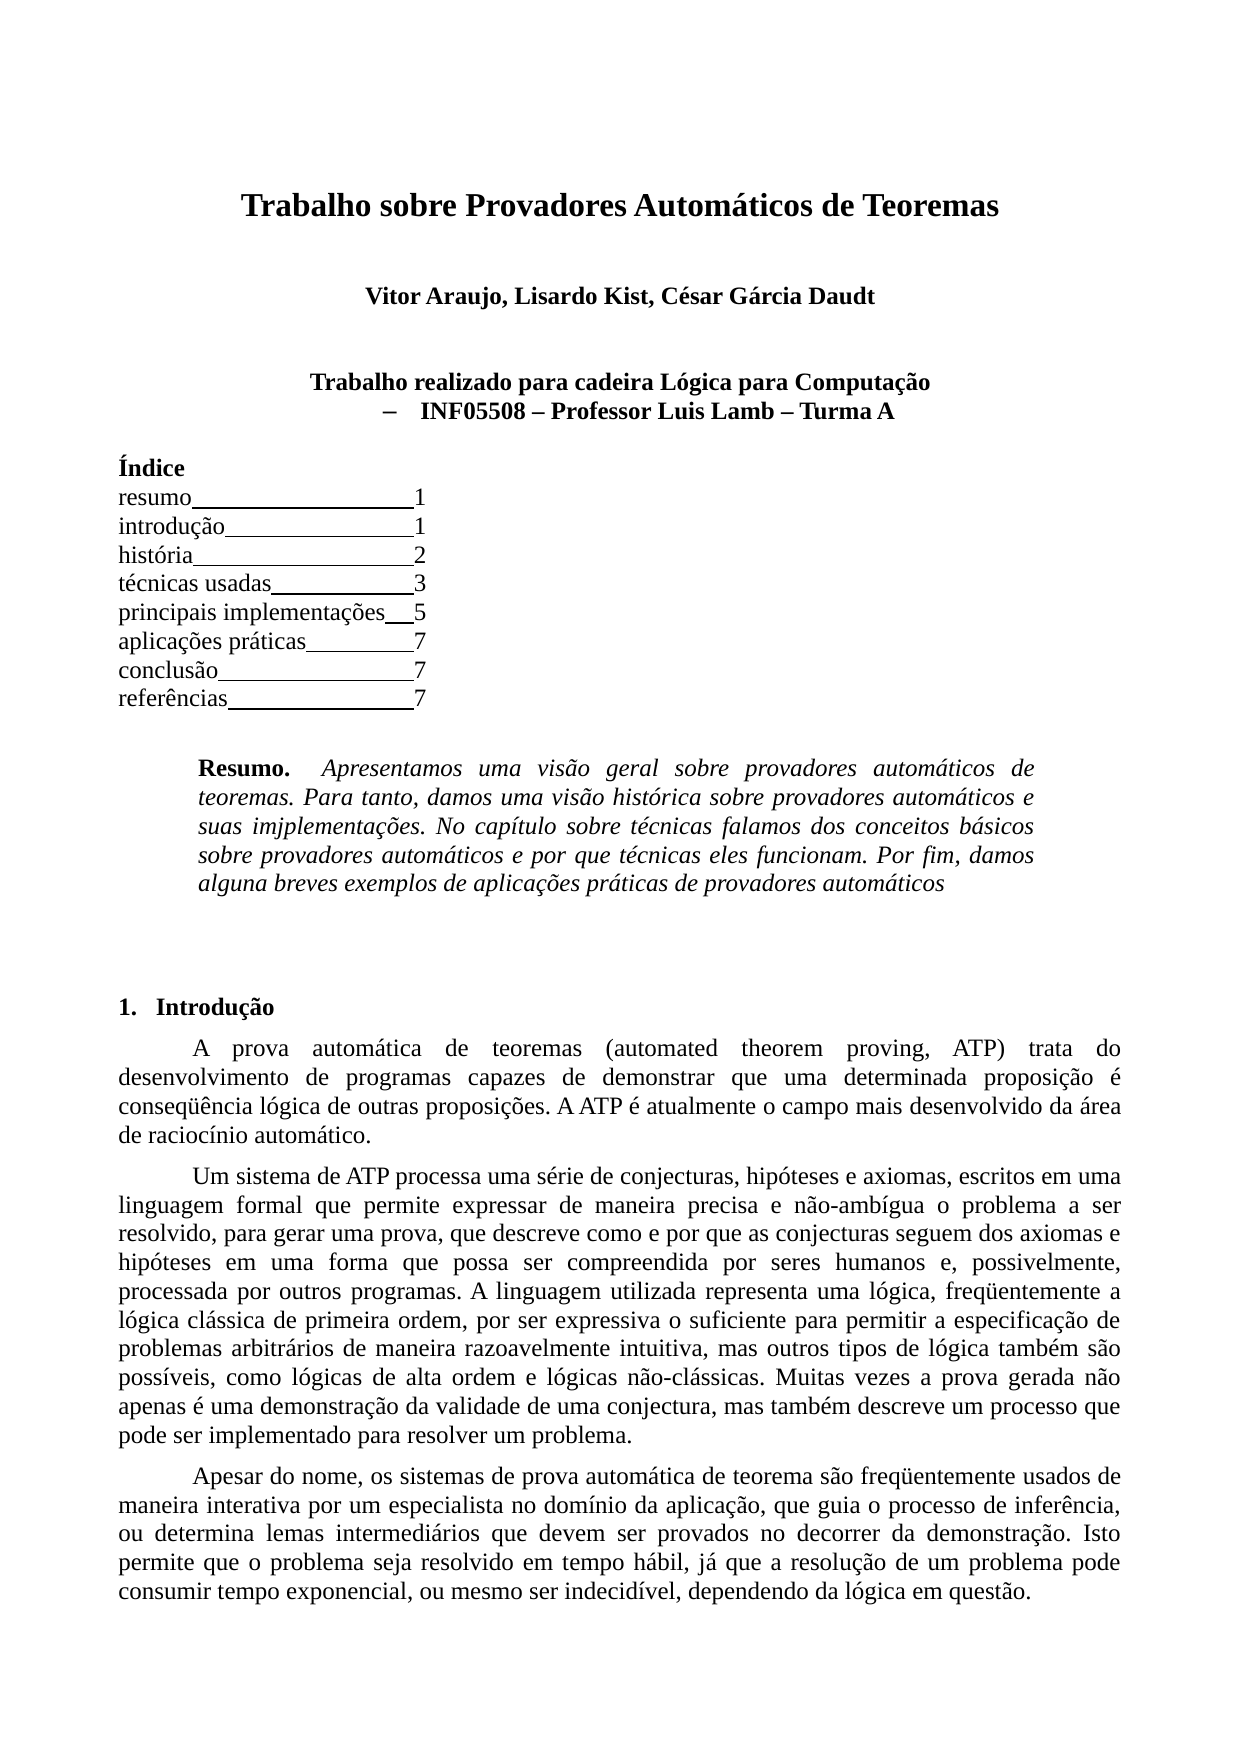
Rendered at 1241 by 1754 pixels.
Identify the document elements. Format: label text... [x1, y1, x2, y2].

text Trabalho realizado para cadeira Lógica para Computação [118, 367, 1122, 396]
text A prova automática de teoremas (automated theorem proving, ATP) trata do desenvolvimento de programas capazes de demonstrar que uma determinada proposição é conseqüência lógica de outras proposições. A ATP é atualmente o campo mais desenvolvido da área de raciocínio automático. [118, 1033, 1122, 1148]
text 1. Introdução [118, 992, 1122, 1021]
text referências 7 [118, 683, 1122, 712]
text Um sistema de ATP processa uma série de conjecturas, hipóteses e axiomas, escritos em uma linguagem formal que permite expressar de maneira precisa e não-ambígua o problema a ser resolvido, para gerar uma prova, que descreve como e por que as conjecturas seguem dos axiomas e hipóteses em uma forma que possa ser compreendida por seres humanos e, possivelmente, processada por outros programas. A linguagem utilizada representa uma lógica, freqüentemente a lógica clássica de primeira ordem, por ser expressiva o suficiente para permitir a especificação de problemas arbitrários de maneira razoavelmente intuitiva, mas outros tipos de lógica também são possíveis, como lógicas de alta ordem e lógicas não-clássicas. Muitas vezes a prova gerada não apenas é uma demonstração da validade de uma conjectura, mas também descreve um processo que pode ser implementado para resolver um problema. [118, 1161, 1122, 1448]
text Vitor Araujo, Lisardo Kist, César Gárcia Daudt [118, 281, 1122, 310]
list INF05508 – Professor Luis Lamb – Turma A [156, 396, 1122, 425]
text conclusão 7 [118, 655, 1122, 683]
text história 2 [118, 540, 1122, 568]
text Índice [118, 453, 1122, 482]
text Trabalho sobre Provadores Automáticos de Teoremas [118, 185, 1122, 223]
text aplicações práticas 7 [118, 626, 1122, 655]
text técnicas usadas 3 [118, 568, 1122, 597]
text introdução 1 [118, 511, 1122, 540]
text Resumo. Apresentamos uma visão geral sobre provadores automáticos de teoremas. Para tanto, damos uma visão histórica sobre provadores automáticos e suas imjplementações. No capítulo sobre técnicas falamos dos conceitos básicos sobre provadores automáticos e por que técnicas eles funcionam. Por fim, damos alguna breves exemplos de aplicações práticas de provadores automáticos [198, 753, 1038, 897]
text resumo 1 [118, 482, 1122, 511]
text Apesar do nome, os sistemas de prova automática de teorema são freqüentemente usados de maneira interativa por um especialista no domínio da aplicação, que guia o processo de inferência, ou determina lemas intermediários que devem ser provados no decorrer da demonstração. Isto permite que o problema seja resolvido em tempo hábil, já que a resolução de um problema pode consumir tempo exponencial, ou mesmo ser indecidível, dependendo da lógica em questão. [118, 1461, 1122, 1605]
text principais implementações 5 [118, 597, 1122, 626]
